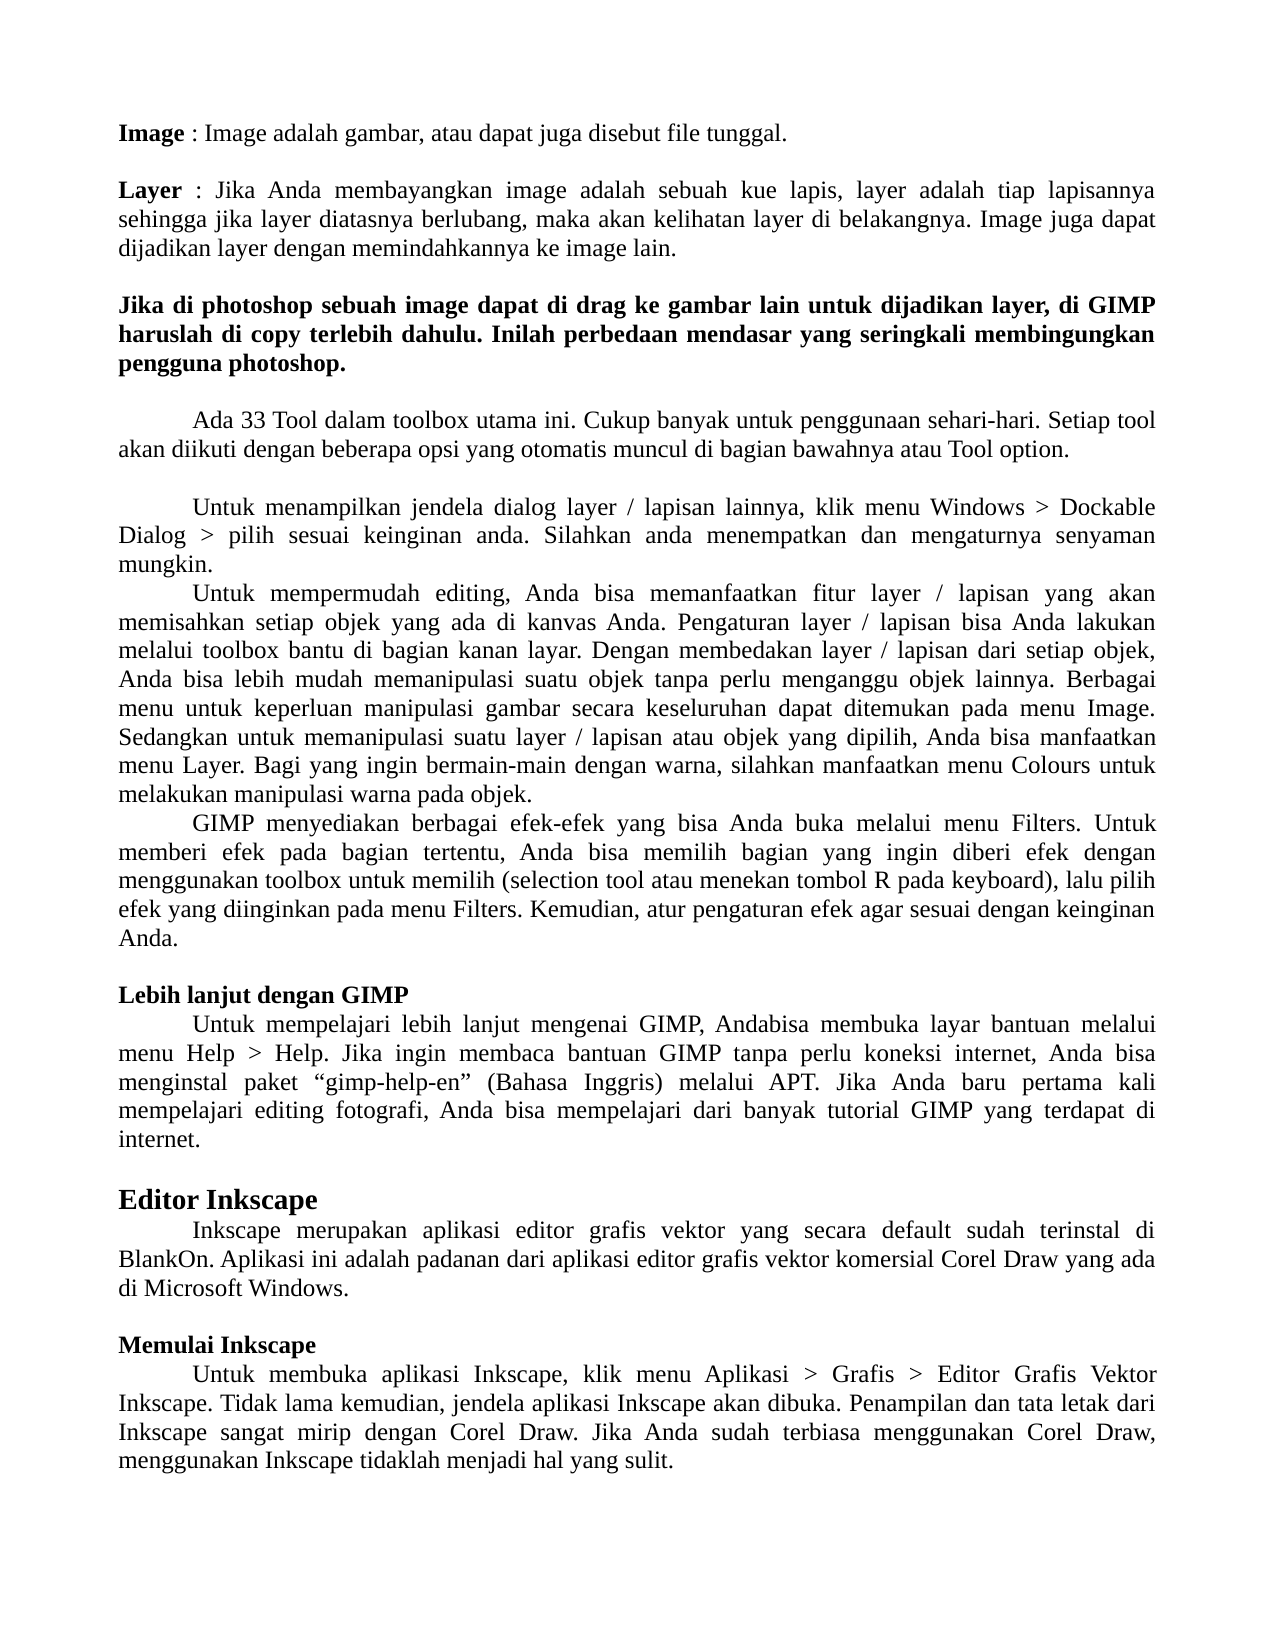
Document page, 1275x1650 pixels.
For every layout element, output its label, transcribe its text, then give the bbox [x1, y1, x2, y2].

text Untuk membuka aplikasi Inkscape, klik menu Aplikasi > Grafis > Editor Grafis Vektor Inkscape. Tidak lama kemudian, jendela aplikasi Inkscape akan dibuka. Penampilan dan tata letak dari Inkscape sangat mirip dengan Corel Draw. Jika Anda sudah terbiasa menggunakan Corel Draw, menggunakan Inkscape tidaklah menjadi hal yang sulit. [118, 1359, 1157, 1474]
text Jika di photoshop sebuah image dapat di drag ke gambar lain untuk dijadikan layer, di GIMP haruslah di copy terlebih dahulu. Inilah perbedaan mendasar yang seringkali membingungkan pengguna photoshop. [118, 291, 1157, 377]
text GIMP menyediakan berbagai efek-efek yang bisa Anda buka melalui menu Filters. Untuk memberi efek pada bagian tertentu, Anda bisa memilih bagian yang ingin diberi efek dengan menggunakan toolbox untuk memilih (selection tool atau menekan tombol R pada keyboard), lalu pilih efek yang diinginkan pada menu Filters. Kemudian, atur pengaturan efek agar sesuai dengan keinginan Anda. [118, 808, 1157, 952]
text Lebih lanjut dengan GIMP [118, 981, 1157, 1009]
text Memulai Inkscape [118, 1330, 1157, 1359]
text Editor Inkscape [118, 1182, 1157, 1215]
text Layer : Jika Anda membayangkan image adalah sebuah kue lapis, layer adalah tiap lapisannya sehingga jika layer diatasnya berlubang, maka akan kelihatan layer di belakangnya. Image juga dapat dijadikan layer dengan memindahkannya ke image lain. [118, 147, 1157, 262]
text Untuk mempermudah editing, Anda bisa memanfaatkan fitur layer / lapisan yang akan memisahkan setiap objek yang ada di kanvas Anda. Pengaturan layer / lapisan bisa Anda lakukan melalui toolbox bantu di bagian kanan layar. Dengan membedakan layer / lapisan dari setiap objek, Anda bisa lebih mudah memanipulasi suatu objek tanpa perlu menganggu objek lainnya. Berbagai menu untuk keperluan manipulasi gambar secara keseluruhan dapat ditemukan pada menu Image. Sedangkan untuk memanipulasi suatu layer / lapisan atau objek yang dipilih, Anda bisa manfaatkan menu Layer. Bagi yang ingin bermain-main dengan warna, silahkan manfaatkan menu Colours untuk melakukan manipulasi warna pada objek. [118, 578, 1157, 808]
text Image : Image adalah gambar, atau dapat juga disebut file tunggal. [118, 118, 1157, 147]
text Untuk mempelajari lebih lanjut mengenai GIMP, Andabisa membuka layar bantuan melalui menu Help > Help. Jika ingin membaca bantuan GIMP tanpa perlu koneksi internet, Anda bisa menginstal paket “gimp-help-en” (Bahasa Inggris) melalui APT. Jika Anda baru pertama kali mempelajari editing fotografi, Anda bisa mempelajari dari banyak tutorial GIMP yang terdapat di internet. [118, 1009, 1157, 1153]
text Inkscape merupakan aplikasi editor grafis vektor yang secara default sudah terinstal di BlankOn. Aplikasi ini adalah padanan dari aplikasi editor grafis vektor komersial Corel Draw yang ada di Microsoft Windows. [118, 1215, 1157, 1302]
text Untuk menampilkan jendela dialog layer / lapisan lainnya, klik menu Windows > Dockable Dialog > pilih sesuai keinginan anda. Silahkan anda menempatkan dan mengaturnya senyaman mungkin. [118, 492, 1157, 578]
text Ada 33 Tool dalam toolbox utama ini. Cukup banyak untuk penggunaan sehari-hari. Setiap tool akan diikuti dengan beberapa opsi yang otomatis muncul di bagian bawahnya atau Tool option. [118, 406, 1157, 463]
